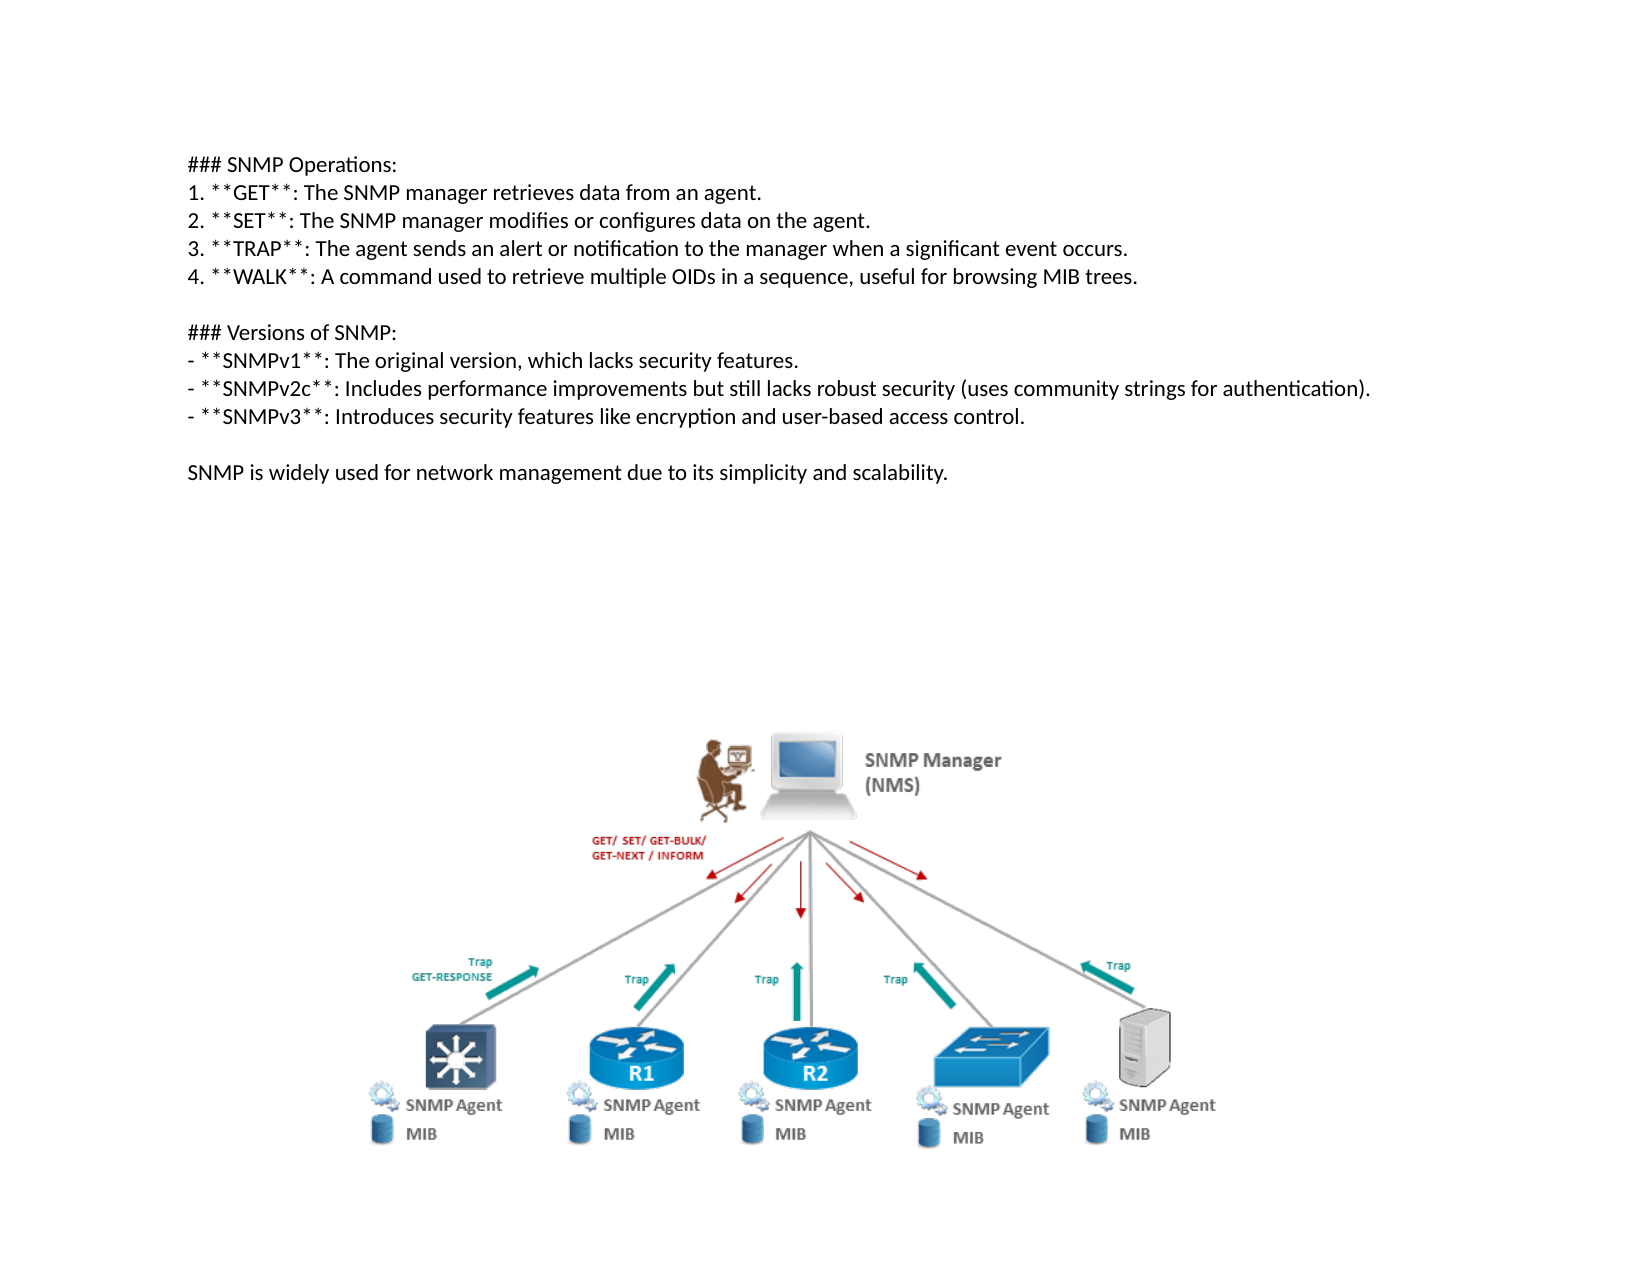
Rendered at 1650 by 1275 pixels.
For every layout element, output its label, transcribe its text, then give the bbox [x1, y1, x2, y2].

text 1. **GET**: The SNMP manager retrieves data from an agent. [187, 178, 1462, 206]
text 3. **TRAP**: The agent sends an alert or notification to the manager when a significant event occurs. [187, 234, 1462, 262]
text SNMP is widely used for network management due to its simplicity and scalability. [187, 458, 1462, 486]
text - **SNMPv1**: The original version, which lacks security features. [187, 346, 1462, 374]
text - **SNMPv2c**: Includes performance improvements but still lacks robust security (uses community strings for authentication). [187, 374, 1462, 402]
text ### Versions of SNMP: [187, 318, 1462, 346]
text ### SNMP Operations: [187, 150, 1462, 178]
text 4. **WALK**: A command used to retrieve multiple OIDs in a sequence, useful for browsing MIB trees. [187, 262, 1462, 290]
text - **SNMPv3**: Introduces security features like encryption and user-based access control. [187, 402, 1462, 430]
picture [362, 722, 1247, 1161]
text 2. **SET**: The SNMP manager modifies or configures data on the agent. [187, 206, 1462, 234]
